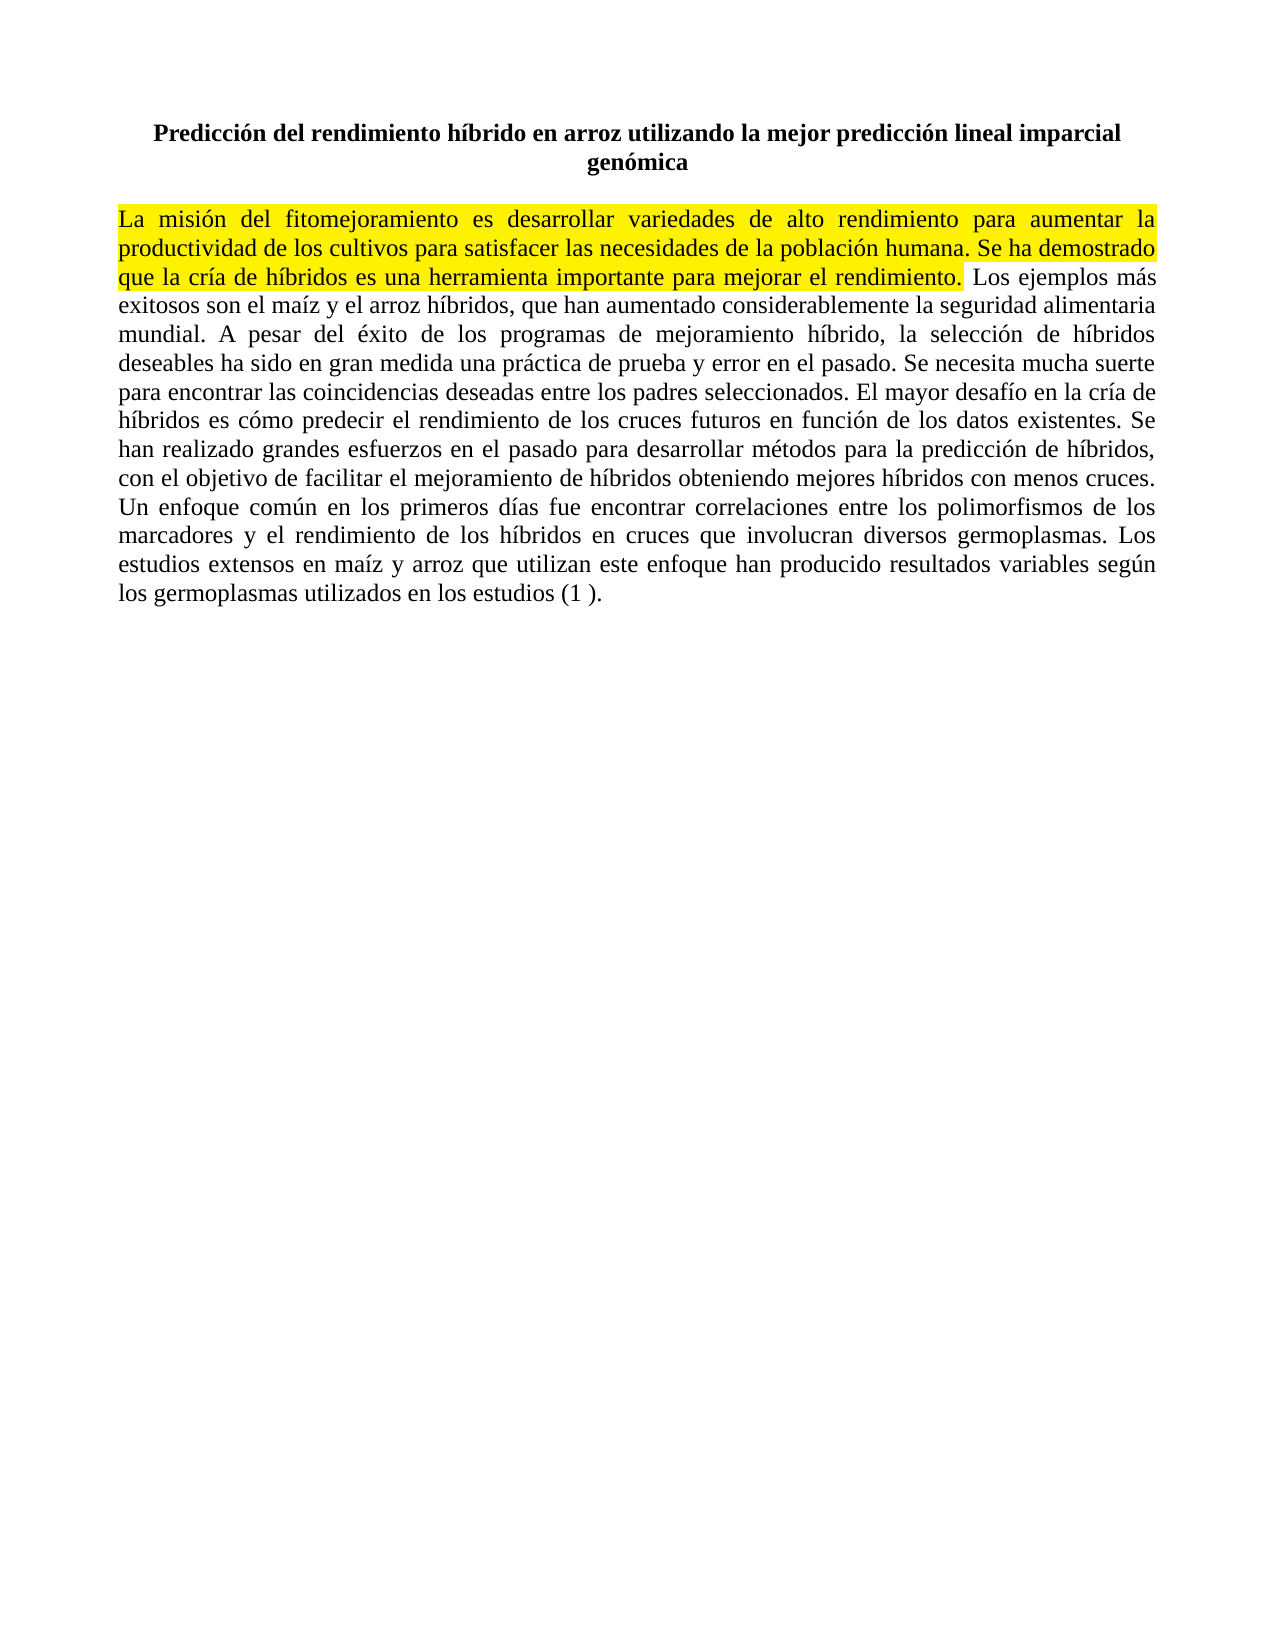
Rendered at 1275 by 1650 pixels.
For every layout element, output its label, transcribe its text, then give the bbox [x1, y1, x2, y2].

text Predicción del rendimiento híbrido en arroz utilizando la mejor predicción lineal imparcial genómica [118, 118, 1157, 176]
text La misión del fitomejoramiento es desarrollar variedades de alto rendimiento para aumentar la productividad de los cultivos para satisfacer las necesidades de la población humana. Se ha demostrado que la cría de híbridos es una herramienta importante para mejorar el rendimiento. Los ejemplos más exitosos son el maíz y el arroz híbridos, que han aumentado considerablemente la seguridad alimentaria mundial. A pesar del éxito de los programas de mejoramiento híbrido, la selección de híbridos deseables ha sido en gran medida una práctica de prueba y error en el pasado. Se necesita mucha suerte para encontrar las coincidencias deseadas entre los padres seleccionados. El mayor desafío en la cría de híbridos es cómo predecir el rendimiento de los cruces futuros en función de los datos existentes. Se han realizado grandes esfuerzos en el pasado para desarrollar métodos para la predicción de híbridos, con el objetivo de facilitar el mejoramiento de híbridos obteniendo mejores híbridos con menos cruces. Un enfoque común en los primeros días fue encontrar correlaciones entre los polimorfismos de los marcadores y el rendimiento de los híbridos en cruces que involucran diversos germoplasmas. Los estudios extensos en maíz y arroz que utilizan este enfoque han producido resultados variables según los germoplasmas utilizados en los estudios (1 ). [118, 204, 1157, 607]
